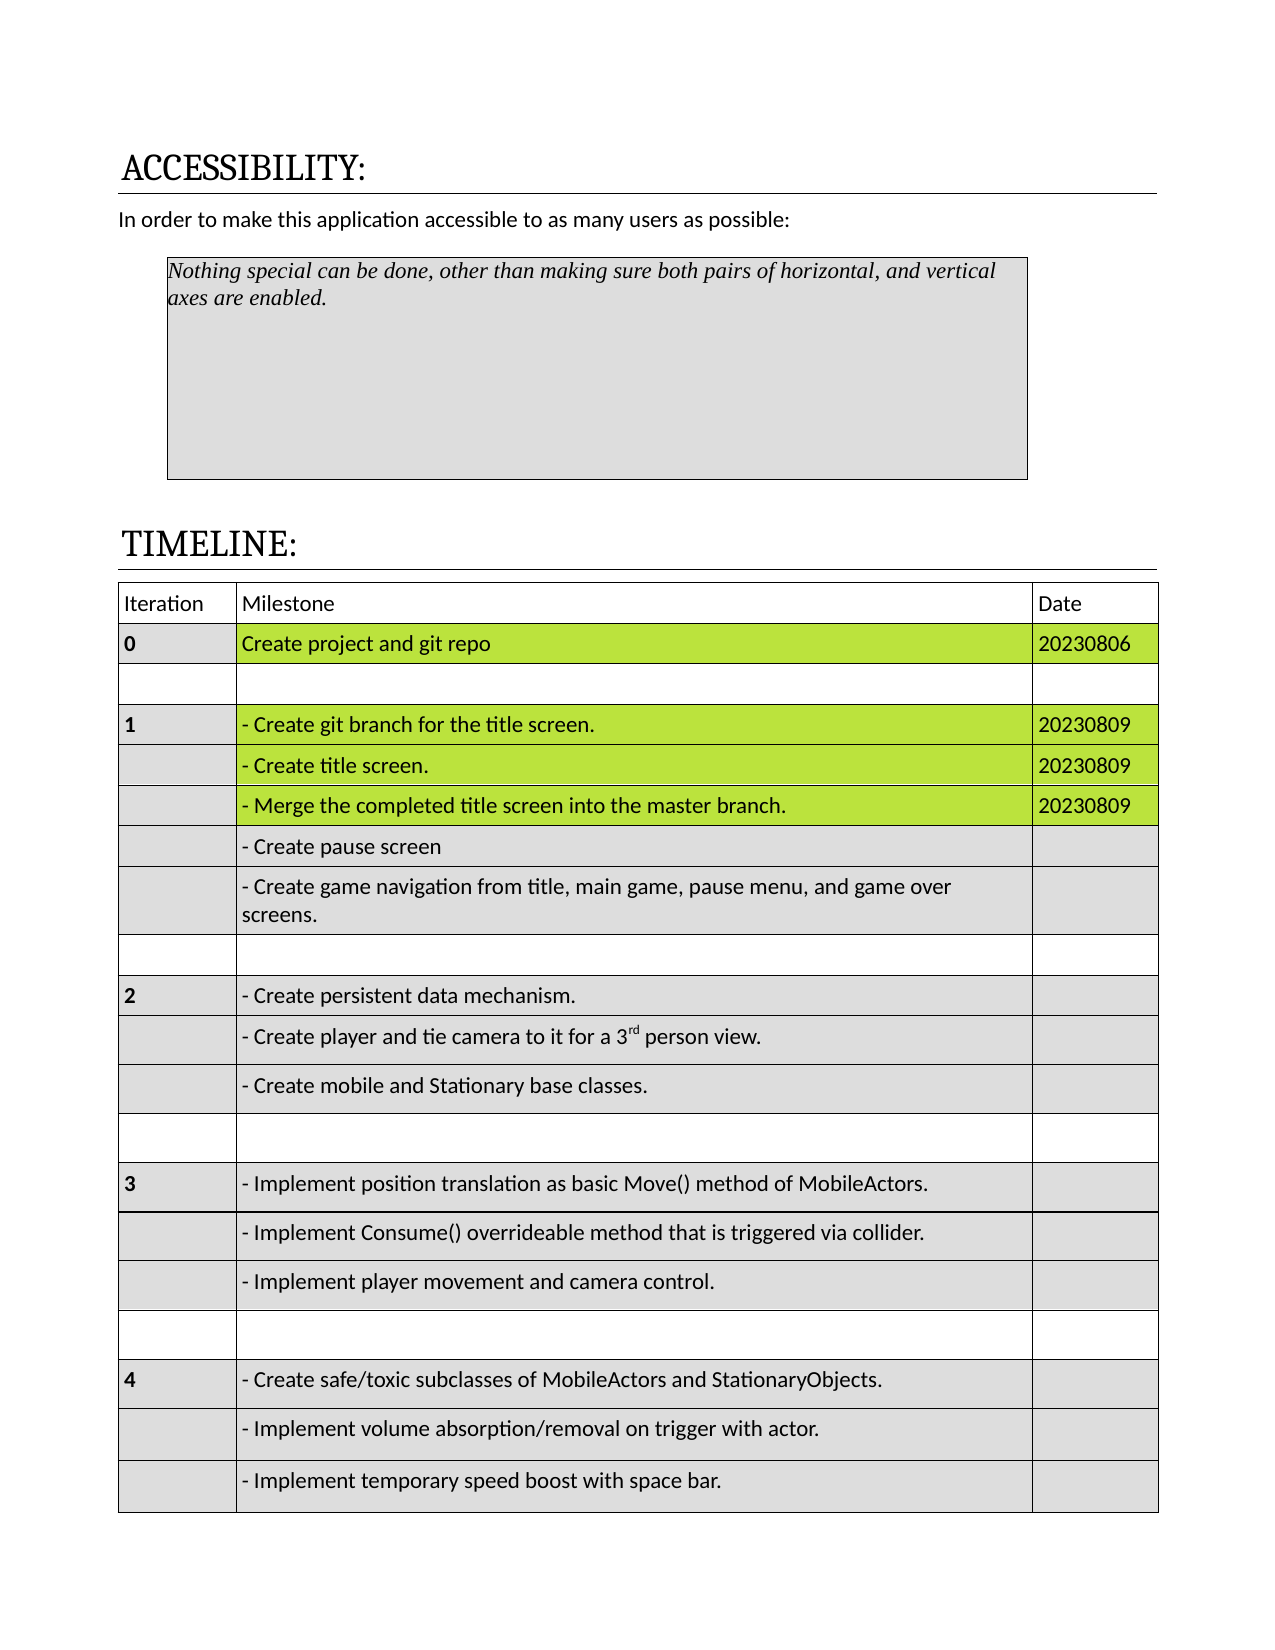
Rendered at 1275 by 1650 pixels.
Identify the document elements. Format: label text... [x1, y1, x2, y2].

table_cell - Create pause screen [237, 826, 1032, 866]
table_cell [119, 664, 236, 703]
table_cell [119, 1114, 236, 1162]
table_cell 4 [119, 1360, 236, 1408]
subtitle Timeline: [118, 519, 1157, 569]
table_cell [119, 826, 236, 866]
table_cell [237, 935, 1032, 974]
table_cell - Create mobile and Stationary base classes. [237, 1065, 1032, 1113]
table_cell [119, 786, 236, 825]
table_cell Create project and git repo [237, 624, 1032, 663]
table_cell - Create title screen. [237, 745, 1032, 784]
table_cell [1033, 1461, 1158, 1512]
table_cell 20230809 [1033, 786, 1158, 825]
table_cell 1 [119, 705, 236, 744]
table_cell [119, 1065, 236, 1113]
table_cell [119, 1016, 236, 1064]
table_cell [1033, 976, 1158, 1015]
table_header Iteration [119, 583, 236, 622]
table_cell - Create git branch for the title screen. [237, 705, 1032, 744]
table_cell [119, 1261, 236, 1309]
table_header Date [1033, 583, 1158, 622]
table_cell 20230809 [1033, 745, 1158, 784]
table_cell [119, 867, 236, 934]
table_cell - Merge the completed title screen into the master branch. [237, 786, 1032, 825]
table_cell - Create persistent data mechanism. [237, 976, 1032, 1015]
table_cell [1033, 826, 1158, 866]
table_cell [1033, 1016, 1158, 1064]
table_cell [1033, 935, 1158, 974]
table_cell - Create safe/toxic subclasses of MobileActors and StationaryObjects. [237, 1360, 1032, 1408]
table_cell [1033, 1213, 1158, 1260]
table_cell [119, 935, 236, 974]
text In order to make this application accessible to as many users as possible: [118, 206, 1157, 234]
table_cell - Implement player movement and camera control. [237, 1261, 1032, 1309]
table_cell [237, 1114, 1032, 1162]
table_cell [1033, 1114, 1158, 1162]
table_cell [119, 1311, 236, 1358]
table_cell [1033, 1360, 1158, 1408]
table_cell [1033, 1163, 1158, 1211]
subtitle Accessibility: [118, 143, 1157, 193]
table_cell [1033, 1409, 1158, 1460]
table_cell 3 [119, 1163, 236, 1211]
table_cell 20230806 [1033, 624, 1158, 663]
table_cell 0 [119, 624, 236, 663]
table_cell [1033, 1065, 1158, 1113]
table_cell [119, 745, 236, 784]
table_cell - Create player and tie camera to it for a 3rd person view. [237, 1016, 1032, 1064]
table_cell - Implement position translation as basic Move() method of MobileActors. [237, 1163, 1032, 1211]
table_cell - Create game navigation from title, main game, pause menu, and game over screens. [237, 867, 1032, 934]
table_cell - Implement Consume() overrideable method that is triggered via collider. [237, 1213, 1032, 1260]
table_cell 20230809 [1033, 705, 1158, 744]
table_cell [237, 664, 1032, 703]
table_cell [119, 1409, 236, 1460]
table_cell [1033, 664, 1158, 703]
table_cell [1033, 867, 1158, 934]
table_cell [1033, 1261, 1158, 1309]
table_cell [1033, 1311, 1158, 1358]
table_cell 2 [119, 976, 236, 1015]
table_cell [237, 1311, 1032, 1358]
table_header Milestone [237, 583, 1032, 622]
table_cell [119, 1461, 236, 1512]
table_cell [119, 1213, 236, 1260]
table_cell - Implement volume absorption/removal on trigger with actor. [237, 1409, 1032, 1460]
table_cell - Implement temporary speed boost with space bar. [237, 1461, 1032, 1512]
